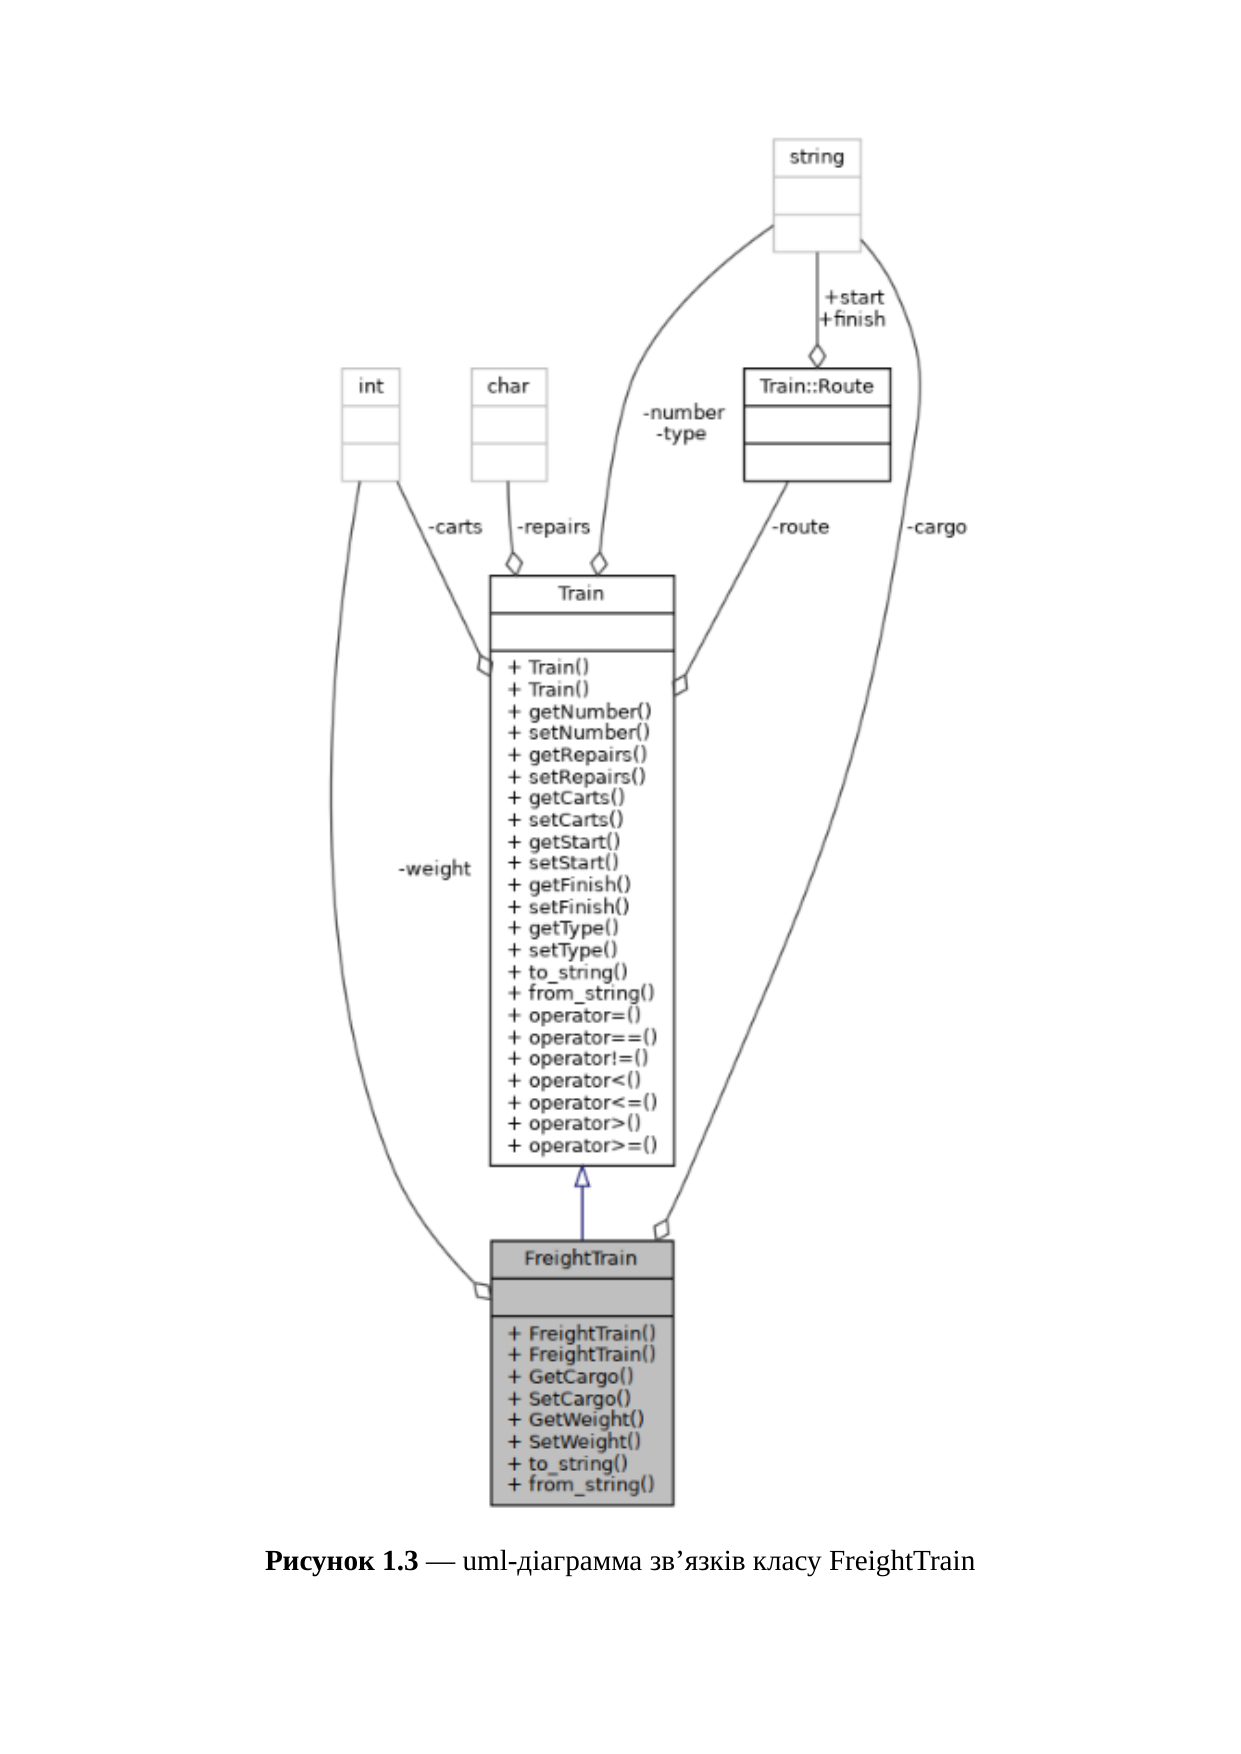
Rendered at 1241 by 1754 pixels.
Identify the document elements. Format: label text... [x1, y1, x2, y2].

picture [238, 118, 1003, 1532]
text Рисунок 1.3 — uml-діаграмма зв’язків класу FreightTrain [118, 1543, 1122, 1576]
